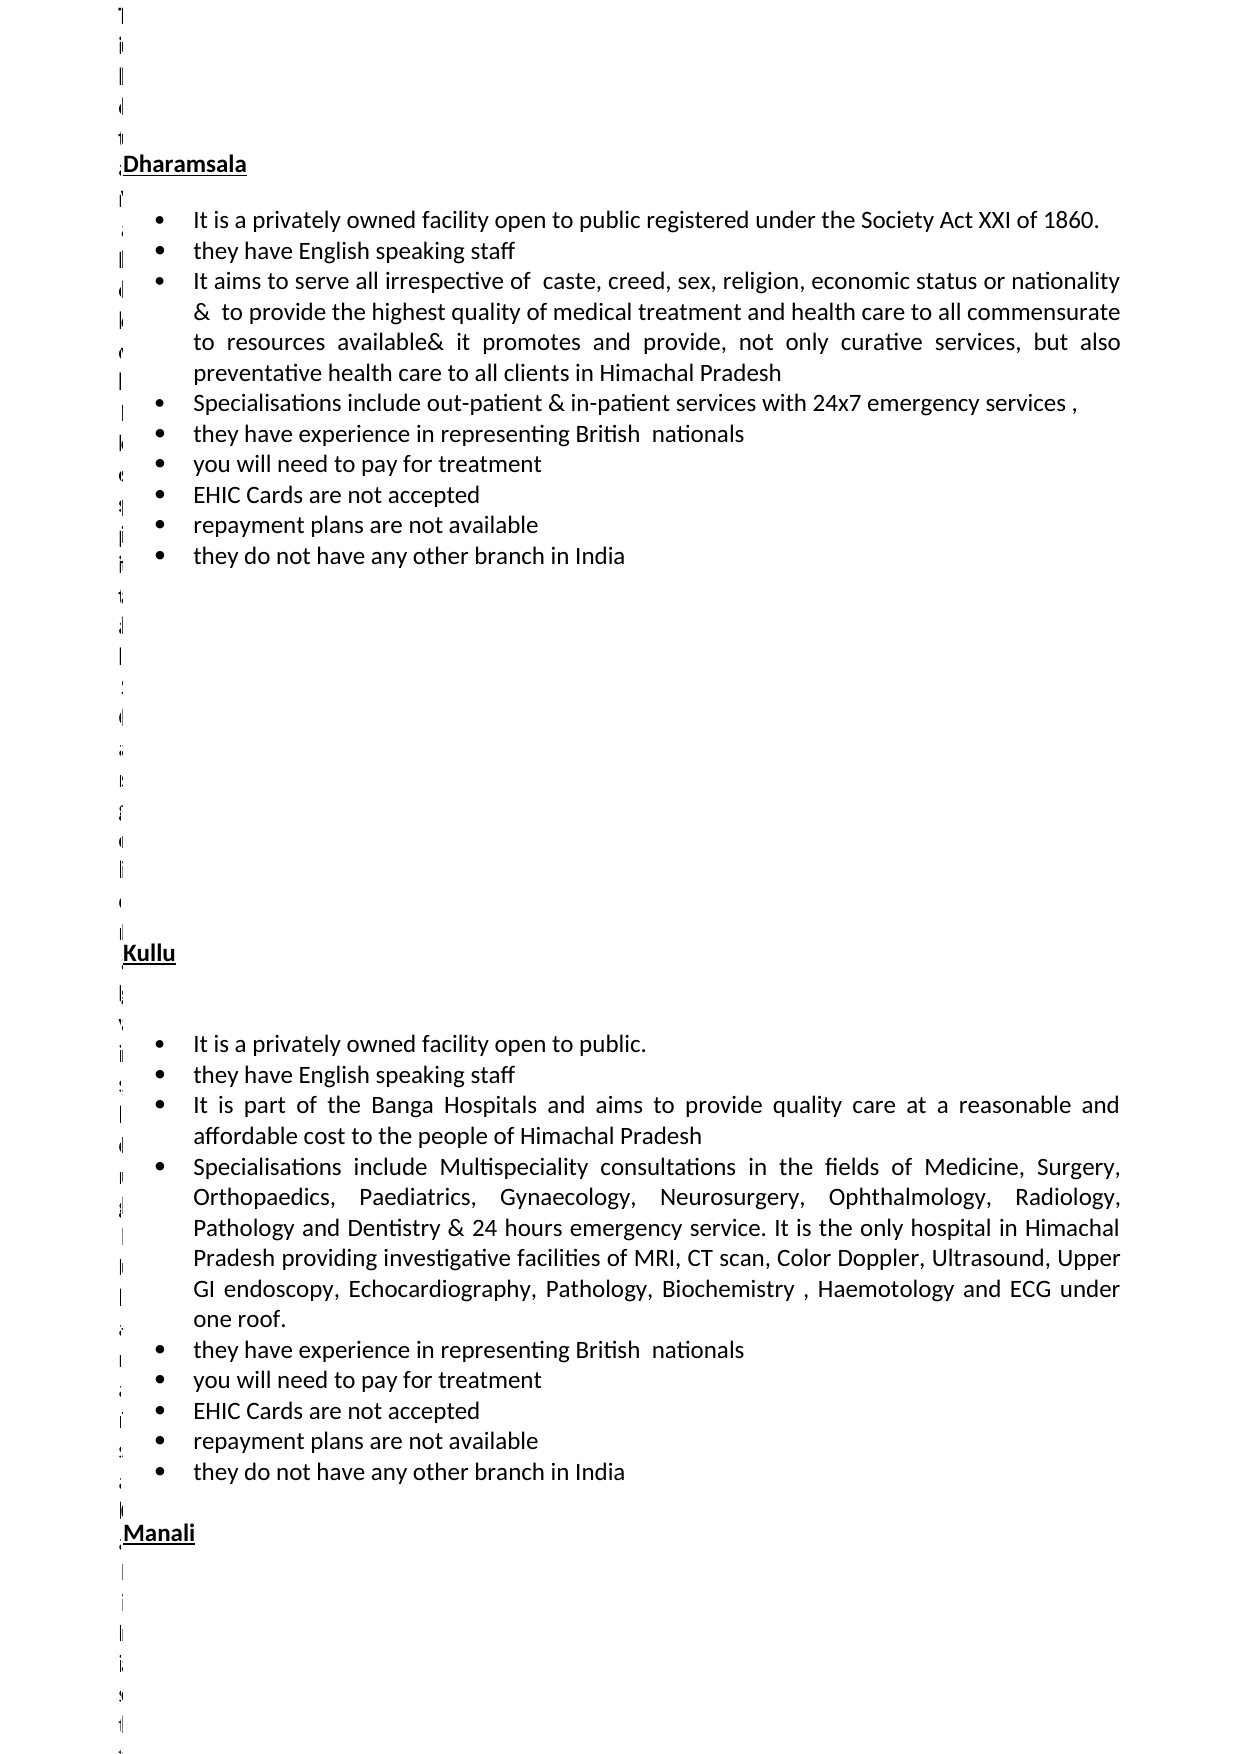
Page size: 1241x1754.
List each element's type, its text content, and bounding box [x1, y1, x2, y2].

list It is a privately owned facility open to public registered under the Society Act XXI of 1860. [156, 204, 1122, 235]
list they do not have any other branch in India [156, 540, 1122, 571]
list you will need to pay for treatment [156, 449, 1122, 479]
text Kullu [123, 937, 1122, 967]
list they have English speaking staff [156, 1059, 1122, 1089]
list EHIC Cards are not accepted [156, 1395, 1122, 1425]
list EHIC Cards are not accepted [156, 479, 1122, 510]
list It is part of the Banga Hospitals and aims to provide quality care at a reasonable and affordable cost to the people of Himachal Pradesh [156, 1089, 1122, 1151]
list repayment plans are not available [156, 1425, 1122, 1456]
list repayment plans are not available [156, 510, 1122, 540]
list you will need to pay for treatment [156, 1364, 1122, 1395]
list It is a privately owned facility open to public. [156, 1028, 1122, 1059]
list they do not have any other branch in India [156, 1456, 1122, 1486]
list It aims to serve all irrespective of caste, creed, sex, religion, economic status or nationality & to provide the highest quality of medical treatment and health care to all commensurate to resources available& it promotes and provide, not only curative services, but also preventative health care to all clients in Himachal Pradesh [156, 266, 1122, 388]
list Specialisations include Multispeciality consultations in the fields of Medicine, Surgery, Orthopaedics, Paediatrics, Gynaecology, Neurosurgery, Ophthalmology, Radiology, Pathology and Dentistry & 24 hours emergency service. It is the only hospital in Himachal Pradesh providing investigative facilities of MRI, CT scan, Color Doppler, Ultrasound, Upper GI endoscopy, Echocardiography, Pathology, Biochemistry , Haemotology and ECG under one roof. [156, 1151, 1122, 1334]
list they have English speaking staff [156, 235, 1122, 266]
list they have experience in representing British nationals [156, 1334, 1122, 1364]
list Specialisations include out-patient & in-patient services with 24x7 emergency services , [156, 388, 1122, 418]
list they have experience in representing British nationals [156, 418, 1122, 449]
text Dharamsala [123, 149, 1122, 179]
text Manali [123, 1517, 1122, 1547]
